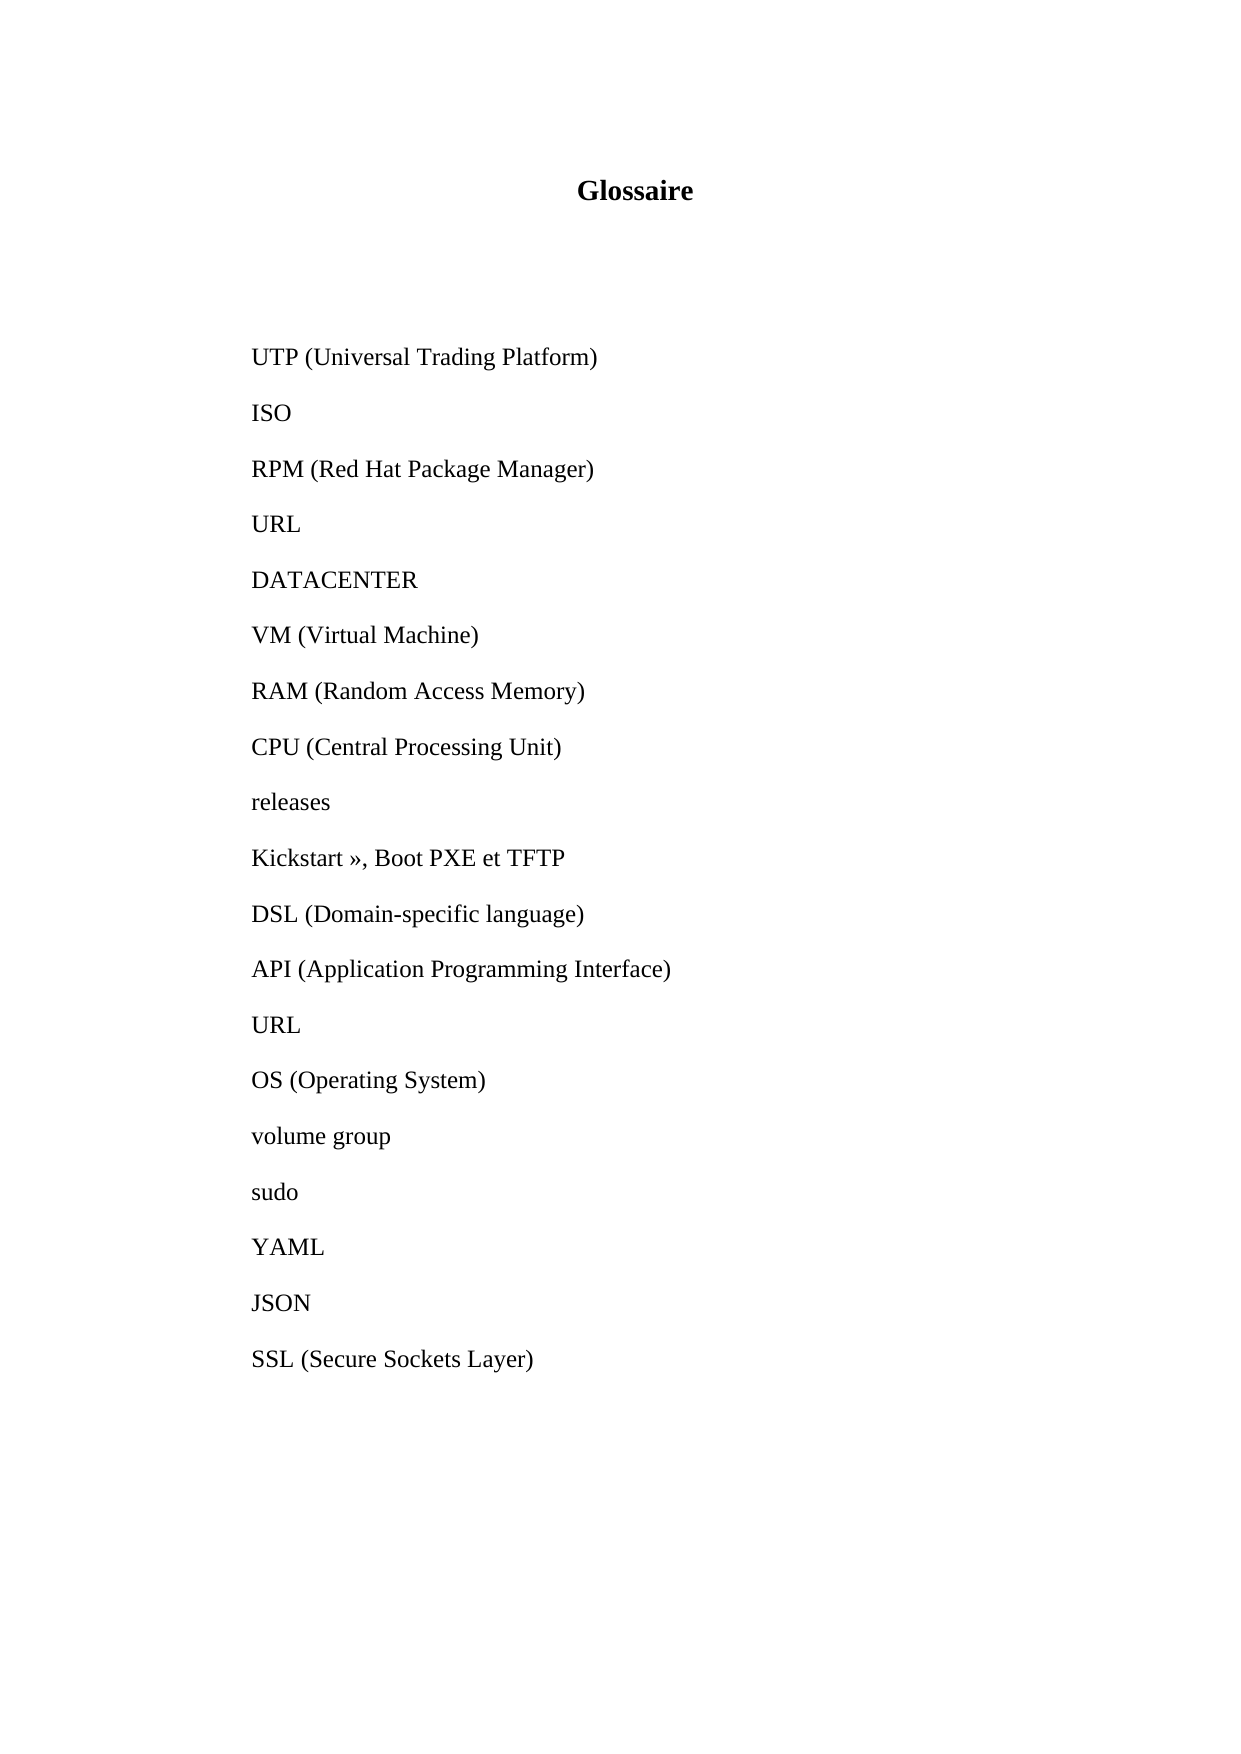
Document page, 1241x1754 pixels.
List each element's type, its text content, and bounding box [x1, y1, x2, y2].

text RPM (Red Hat Package Manager) [177, 454, 1092, 482]
text VM (Virtual Machine) [177, 621, 1092, 649]
text Glossaire [177, 173, 1092, 206]
text URL [177, 1010, 1092, 1039]
text CPU (Central Processing Unit) [177, 732, 1092, 761]
text Kickstart », Boot PXE et TFTP [177, 843, 1092, 872]
text URL [177, 509, 1092, 538]
text YAML [177, 1232, 1092, 1261]
text SSL (Secure Sockets Layer) [177, 1344, 1092, 1372]
text UTP (Universal Trading Platform) [177, 342, 1092, 371]
text sudo [177, 1177, 1092, 1206]
text releases [177, 787, 1092, 816]
text DSL (Domain-specific language) [177, 899, 1092, 927]
text ISO [177, 398, 1092, 427]
text DATACENTER [177, 565, 1092, 594]
text volume group [177, 1121, 1092, 1150]
text RAM (Random Access Memory) [177, 676, 1092, 705]
text JSON [177, 1288, 1092, 1317]
text OS (Operating System) [177, 1066, 1092, 1094]
text API (Application Programming Interface) [177, 954, 1092, 983]
